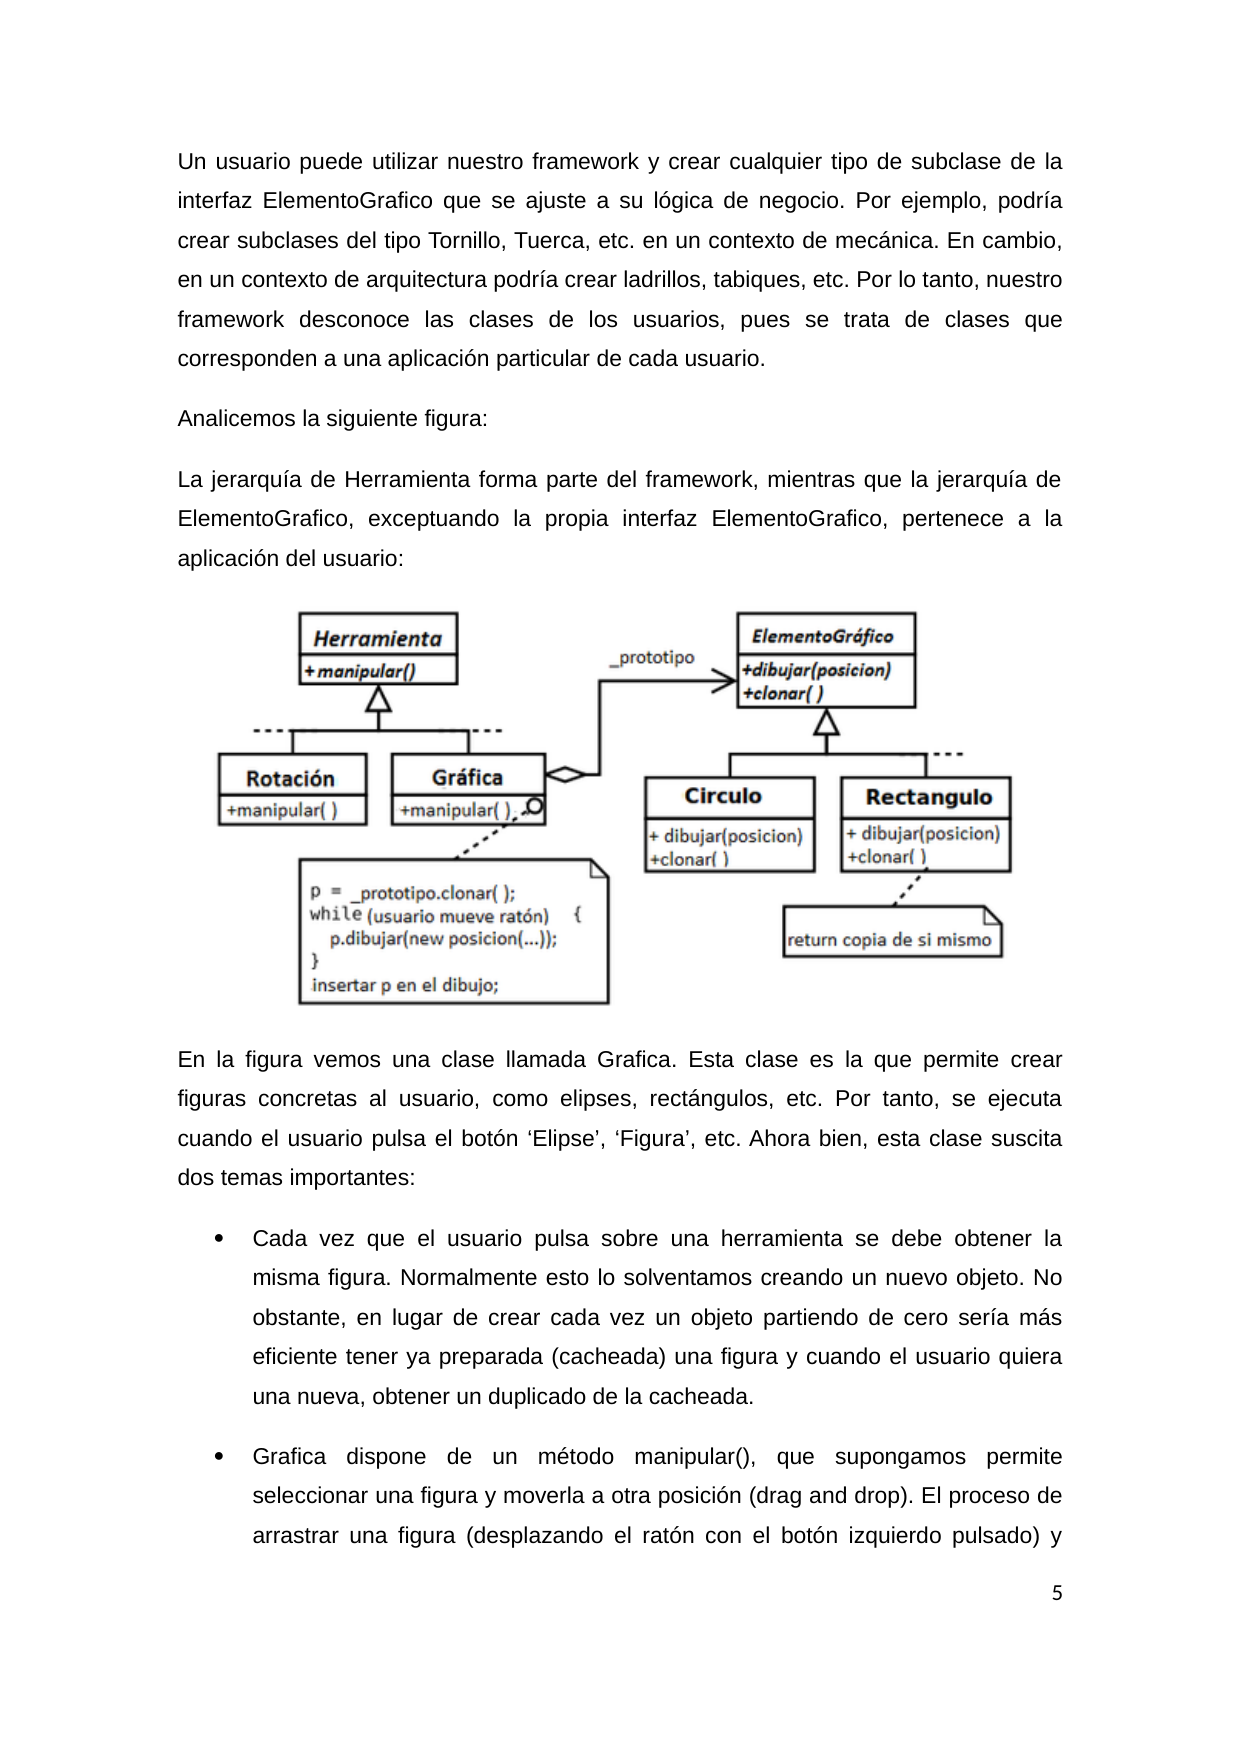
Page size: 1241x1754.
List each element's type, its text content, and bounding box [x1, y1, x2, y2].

text En la figura vemos una clase llamada Grafica. Esta clase es la que permite crear figuras concretas al usuario, como elipses, rectángulos, etc. Por tanto, se ejecuta cuando el usuario pulsa el botón ‘Elipse’, ‘Figura’, etc. Ahora bien, esta clase suscita dos temas importantes: [177, 1046, 1063, 1191]
text Analicemos la siguiente figura: [177, 405, 1063, 432]
text La jerarquía de Herramienta forma parte del framework, mientras que la jerarquía de ElementoGrafico, exceptuando la propia interfaz ElementoGrafico, pertenece a la aplicación del usuario: [177, 466, 1063, 571]
text Un usuario puede utilizar nuestro framework y crear cualquier tipo de subclase de la interfaz ElementoGrafico que se ajuste a su lógica de negocio. Por ejemplo, podría crear subclases del tipo Tornillo, Tuerca, etc. en un contexto de mecánica. En cambio, en un contexto de arquitectura podría crear ladrillos, tabiques, etc. Por lo tanto, nuestro framework desconoce las clases de los usuarios, pues se trata de clases que corresponden a una aplicación particular de cada usuario. [177, 148, 1063, 371]
picture [211, 605, 1029, 1012]
list Grafica dispone de un método manipular(), que supongamos permite seleccionar una figura y moverla a otra posición (drag and drop). El proceso de arrastrar una figura (desplazando el ratón con el botón izquierdo pulsado) y [215, 1443, 1063, 1548]
list Cada vez que el usuario pulsa sobre una herramienta se debe obtener la misma figura. Normalmente esto lo solventamos creando un nuevo objeto. No obstante, en lugar de crear cada vez un objeto partiendo de cero sería más eficiente tener ya preparada (cacheada) una figura y cuando el usuario quiera una nueva, obtener un duplicado de la cacheada. [215, 1225, 1063, 1409]
